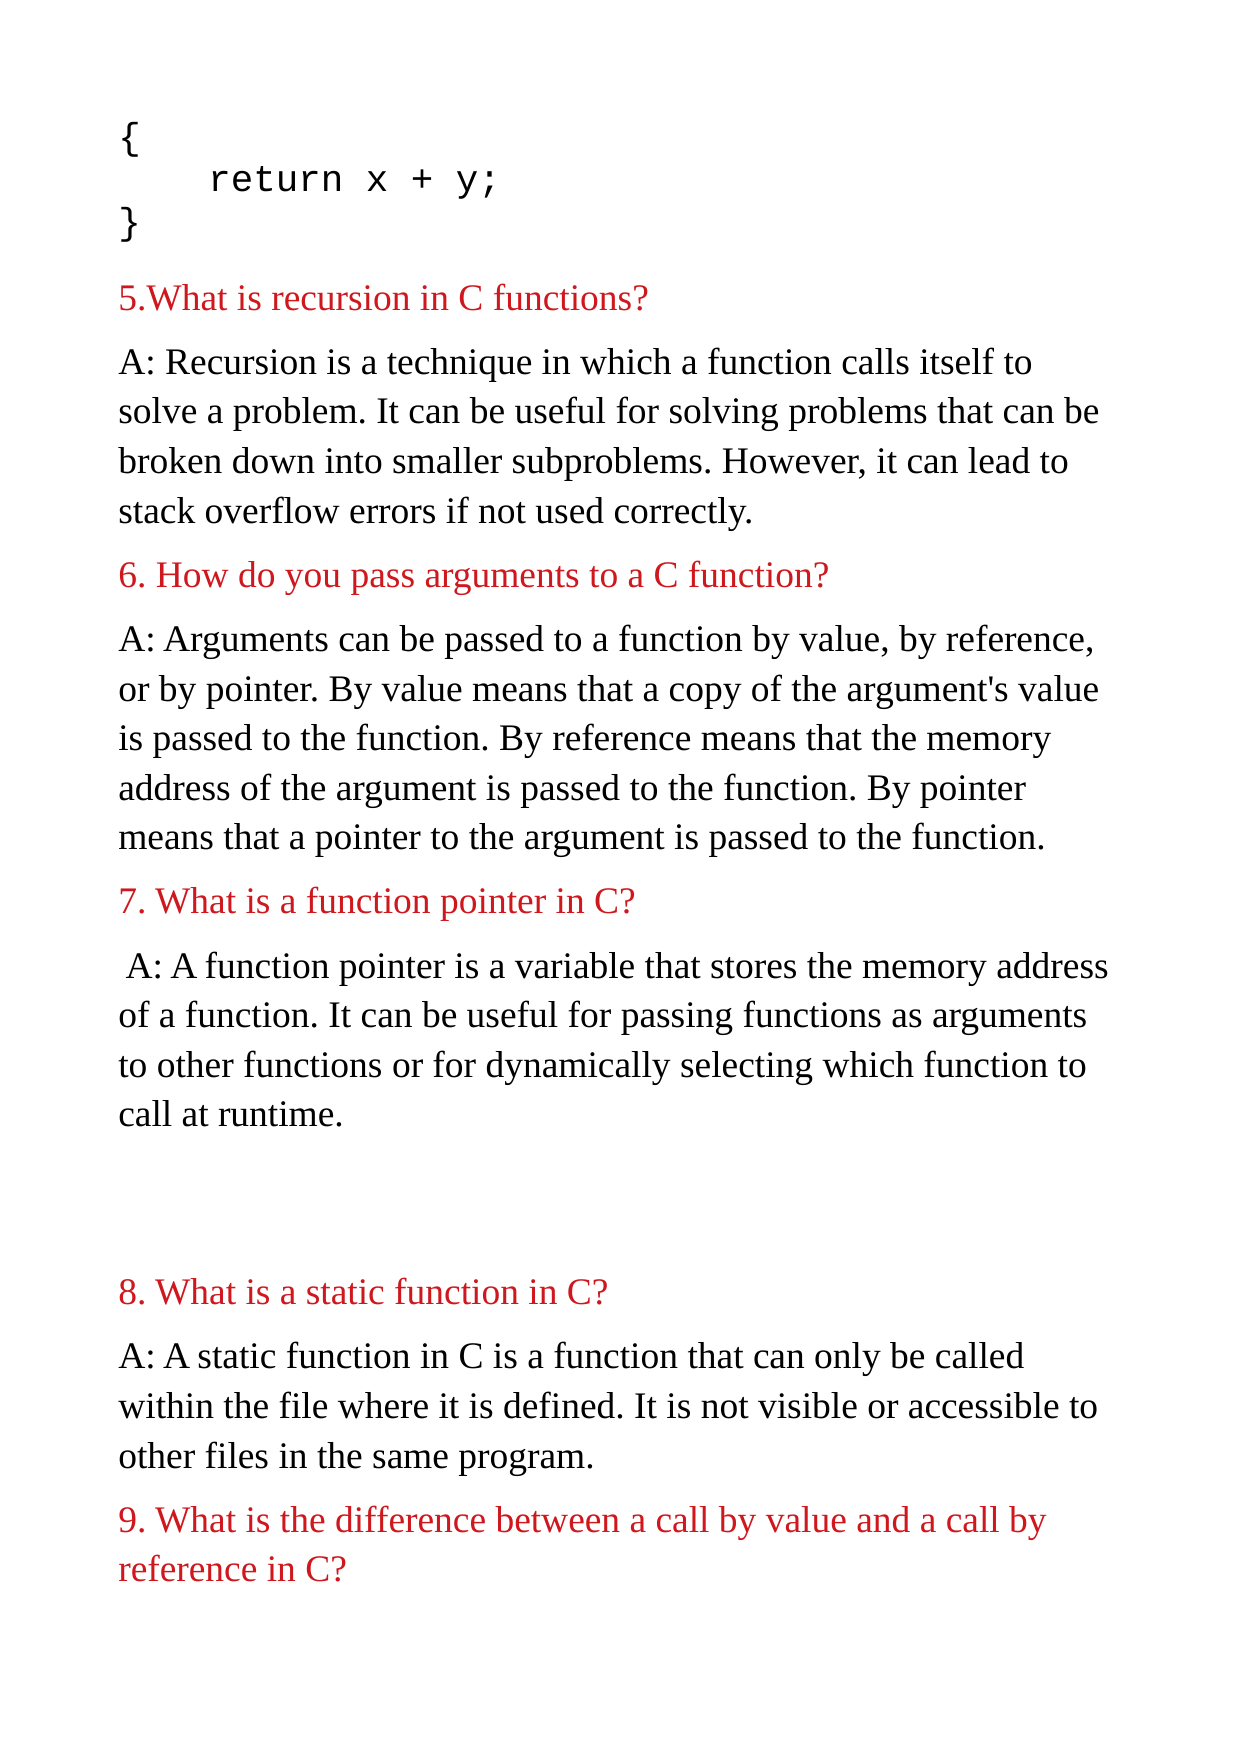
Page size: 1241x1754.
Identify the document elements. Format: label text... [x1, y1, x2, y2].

text A: A static function in C is a function that can only be called within the file where it is defined. It is not visible or accessible to other files in the same program. [118, 1334, 1122, 1476]
text 9. What is the difference between a call by value and a call by reference in C? [118, 1497, 1122, 1590]
text 7. What is a function pointer in C? [118, 879, 1122, 922]
text } [118, 203, 1122, 246]
text A: A function pointer is a variable that stores the memory address of a function. It can be useful for passing functions as arguments to other functions or for dynamically selecting which function to call at runtime. [118, 943, 1122, 1135]
text A: Recursion is a technique in which a function calls itself to solve a problem. It can be useful for solving problems that can be broken down into smaller subproblems. However, it can lead to stack overflow errors if not used correctly. [118, 339, 1122, 531]
text 5.What is recursion in C functions? [118, 275, 1122, 318]
text 8. What is a static function in C? [118, 1270, 1122, 1313]
text return x + y; [118, 161, 1122, 203]
text 6. How do you pass arguments to a C function? [118, 552, 1122, 595]
text { [118, 118, 1122, 161]
text A: Arguments can be passed to a function by value, by reference, or by pointer. By value means that a copy of the argument's value is passed to the function. By reference means that the memory address of the argument is passed to the function. By pointer means that a pointer to the argument is passed to the function. [118, 616, 1122, 858]
